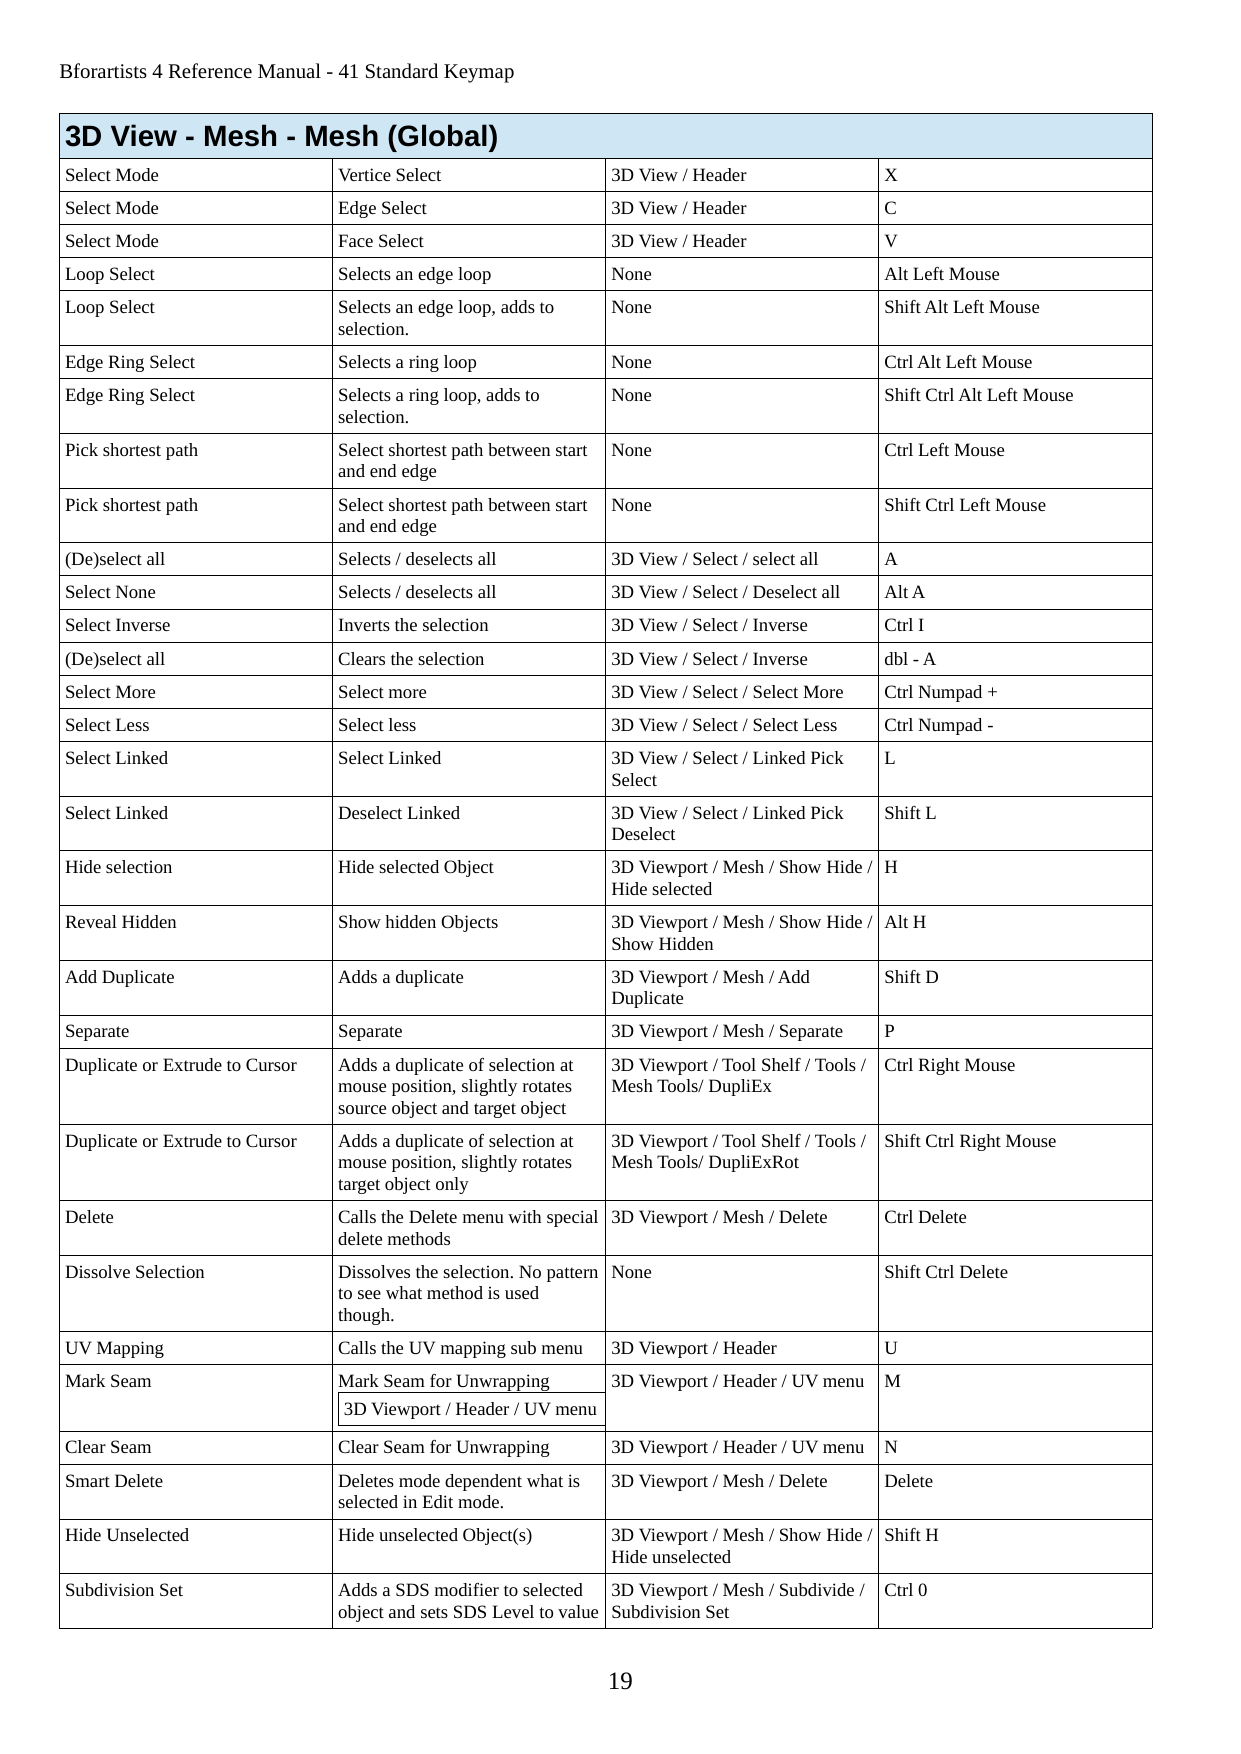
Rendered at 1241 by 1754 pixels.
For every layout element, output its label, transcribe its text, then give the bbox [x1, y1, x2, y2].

table_cell Selects a ring loop, adds to selection. [333, 379, 605, 433]
table_cell Select less [333, 709, 605, 741]
table_cell Loop Select [60, 258, 332, 290]
table_cell Mark Seam for Unwrapping [333, 1365, 605, 1431]
table_cell Deletes mode dependent what is selected in Edit mode. [333, 1465, 605, 1518]
table_cell U [879, 1332, 1152, 1364]
table_cell Selects an edge loop [333, 258, 605, 290]
table_cell (De)select all [60, 643, 332, 675]
table_cell Adds a duplicate of selection at mouse position, slightly rotates target object only [333, 1125, 605, 1200]
table_cell 3D View / Header [606, 192, 878, 224]
table_cell Selects / deselects all [333, 576, 605, 608]
table_cell Shift Ctrl Right Mouse [879, 1125, 1152, 1200]
table_cell 3D View / Header [606, 225, 878, 257]
table_cell Ctrl Delete [879, 1201, 1152, 1255]
table_cell Select Inverse [60, 610, 332, 642]
table_cell Selects an edge loop, adds to selection. [333, 291, 605, 345]
table_cell None [606, 291, 878, 345]
table_cell Pick shortest path [60, 434, 332, 488]
table_cell 3D Viewport / Mesh / Show Hide / Hide unselected [606, 1520, 878, 1573]
table_cell 3D Viewport / Header / UV menu [606, 1365, 878, 1431]
table_cell Reveal Hidden [60, 906, 332, 960]
table_cell Pick shortest path [60, 489, 332, 542]
table_cell Select more [333, 676, 605, 708]
table_cell (De)select all [60, 543, 332, 575]
table_cell None [606, 434, 878, 488]
table_cell Hide selection [60, 851, 332, 905]
table_cell 3D Viewport / Mesh / Add Duplicate [606, 961, 878, 1014]
table_cell Ctrl Alt Left Mouse [879, 346, 1152, 378]
table_cell Calls the Delete menu with special delete methods [333, 1201, 605, 1255]
table_cell Edge Select [333, 192, 605, 224]
table_cell Ctrl I [879, 610, 1152, 642]
table_cell dbl - A [879, 643, 1152, 675]
table_cell Delete [60, 1201, 332, 1255]
table_cell Select Mode [60, 192, 332, 224]
table_cell M [879, 1365, 1152, 1431]
table_cell Shift Alt Left Mouse [879, 291, 1152, 345]
table_cell 3D Viewport / Tool Shelf / Tools / Mesh Tools/ DupliEx [606, 1049, 878, 1124]
table_cell 3D Viewport / Mesh / Show Hide / Show Hidden [606, 906, 878, 960]
table_cell H [879, 851, 1152, 905]
table_cell Select More [60, 676, 332, 708]
table_cell 3D View / Select / select all [606, 543, 878, 575]
table_cell A [879, 543, 1152, 575]
table_cell None [606, 1256, 878, 1331]
table_cell Select None [60, 576, 332, 608]
table_cell Dissolve Selection [60, 1256, 332, 1331]
table_cell Vertice Select [333, 159, 605, 191]
table_cell Edge Ring Select [60, 379, 332, 433]
table_cell Calls the UV mapping sub menu [333, 1332, 605, 1364]
table_cell 3D View / Header [606, 159, 878, 191]
table_cell Alt H [879, 906, 1152, 960]
table_cell Deselect Linked [333, 797, 605, 850]
table_cell Ctrl 0 [879, 1574, 1152, 1628]
table_cell Selects / deselects all [333, 543, 605, 575]
table_cell 3D Viewport / Header / UV menu [606, 1432, 878, 1464]
table_cell Select Mode [60, 159, 332, 191]
table_cell Select Less [60, 709, 332, 741]
table_cell 3D View / Select / Linked Pick Select [606, 742, 878, 796]
table_cell None [606, 346, 878, 378]
table_cell 3D Viewport / Mesh / Delete [606, 1465, 878, 1518]
table_cell Ctrl Left Mouse [879, 434, 1152, 488]
table_cell Smart Delete [60, 1465, 332, 1518]
table_cell 3D View / Select / Deselect all [606, 576, 878, 608]
table_cell N [879, 1432, 1152, 1464]
table_cell Show hidden Objects [333, 906, 605, 960]
table_cell 3D Viewport / Mesh / Separate [606, 1016, 878, 1048]
table_cell Face Select [333, 225, 605, 257]
table_cell Shift D [879, 961, 1152, 1014]
table_cell Shift L [879, 797, 1152, 850]
table_cell Delete [879, 1465, 1152, 1518]
table_cell Mark Seam [60, 1365, 332, 1431]
table_cell 3D Viewport / Mesh / Show Hide / Hide selected [606, 851, 878, 905]
table_cell Clears the selection [333, 643, 605, 675]
table_cell V [879, 225, 1152, 257]
table_cell Select Mode [60, 225, 332, 257]
table_cell Separate [333, 1016, 605, 1048]
table_cell Alt A [879, 576, 1152, 608]
table_cell Duplicate or Extrude to Cursor [60, 1125, 332, 1200]
table_cell Edge Ring Select [60, 346, 332, 378]
table_cell Shift Ctrl Delete [879, 1256, 1152, 1331]
table_cell Ctrl Numpad - [879, 709, 1152, 741]
table_cell 3D View / Select / Select Less [606, 709, 878, 741]
table_cell Shift H [879, 1520, 1152, 1573]
table_cell X [879, 159, 1152, 191]
table_cell Shift Ctrl Alt Left Mouse [879, 379, 1152, 433]
table_cell Alt Left Mouse [879, 258, 1152, 290]
table_cell Hide Unselected [60, 1520, 332, 1573]
table_cell Clear Seam for Unwrapping [333, 1432, 605, 1464]
table_cell 3D View / Select / Select More [606, 676, 878, 708]
table_cell Adds a duplicate [333, 961, 605, 1014]
table_cell Select Linked [60, 797, 332, 850]
table_cell L [879, 742, 1152, 796]
table_cell None [606, 489, 878, 542]
table_cell Inverts the selection [333, 610, 605, 642]
table_cell 3D View / Select / Inverse [606, 643, 878, 675]
table_header 3D Viewport / Header / UV menu [339, 1393, 605, 1425]
table_cell Dissolves the selection. No pattern to see what method is used though. [333, 1256, 605, 1331]
table_cell Add Duplicate [60, 961, 332, 1014]
table_header 3D View - Mesh - Mesh (Global) [60, 114, 1152, 158]
table_cell 3D View / Select / Inverse [606, 610, 878, 642]
table_cell 3D Viewport / Tool Shelf / Tools / Mesh Tools/ DupliExRot [606, 1125, 878, 1200]
table_cell Separate [60, 1016, 332, 1048]
table_cell 3D Viewport / Mesh / Subdivide / Subdivision Set [606, 1574, 878, 1628]
table_cell Adds a SDS modifier to selected object and sets SDS Level to value [333, 1574, 605, 1628]
table_cell Subdivision Set [60, 1574, 332, 1628]
table_cell Selects a ring loop [333, 346, 605, 378]
table_cell Loop Select [60, 291, 332, 345]
table_cell Ctrl Right Mouse [879, 1049, 1152, 1124]
table_cell Select Linked [60, 742, 332, 796]
table_cell C [879, 192, 1152, 224]
table_cell Clear Seam [60, 1432, 332, 1464]
table_cell Shift Ctrl Left Mouse [879, 489, 1152, 542]
table_cell P [879, 1016, 1152, 1048]
table_cell 3D View / Select / Linked Pick Deselect [606, 797, 878, 850]
table_cell Ctrl Numpad + [879, 676, 1152, 708]
table_cell None [606, 379, 878, 433]
table_cell Select Linked [333, 742, 605, 796]
table_cell 3D Viewport / Mesh / Delete [606, 1201, 878, 1255]
table_cell Select shortest path between start and end edge [333, 434, 605, 488]
table_cell Hide unselected Object(s) [333, 1520, 605, 1573]
table_cell Adds a duplicate of selection at mouse position, slightly rotates source object and target object [333, 1049, 605, 1124]
table_cell None [606, 258, 878, 290]
table_cell Duplicate or Extrude to Cursor [60, 1049, 332, 1124]
table_cell UV Mapping [60, 1332, 332, 1364]
table_cell 3D Viewport / Header [606, 1332, 878, 1364]
table_cell Select shortest path between start and end edge [333, 489, 605, 542]
table_cell Hide selected Object [333, 851, 605, 905]
